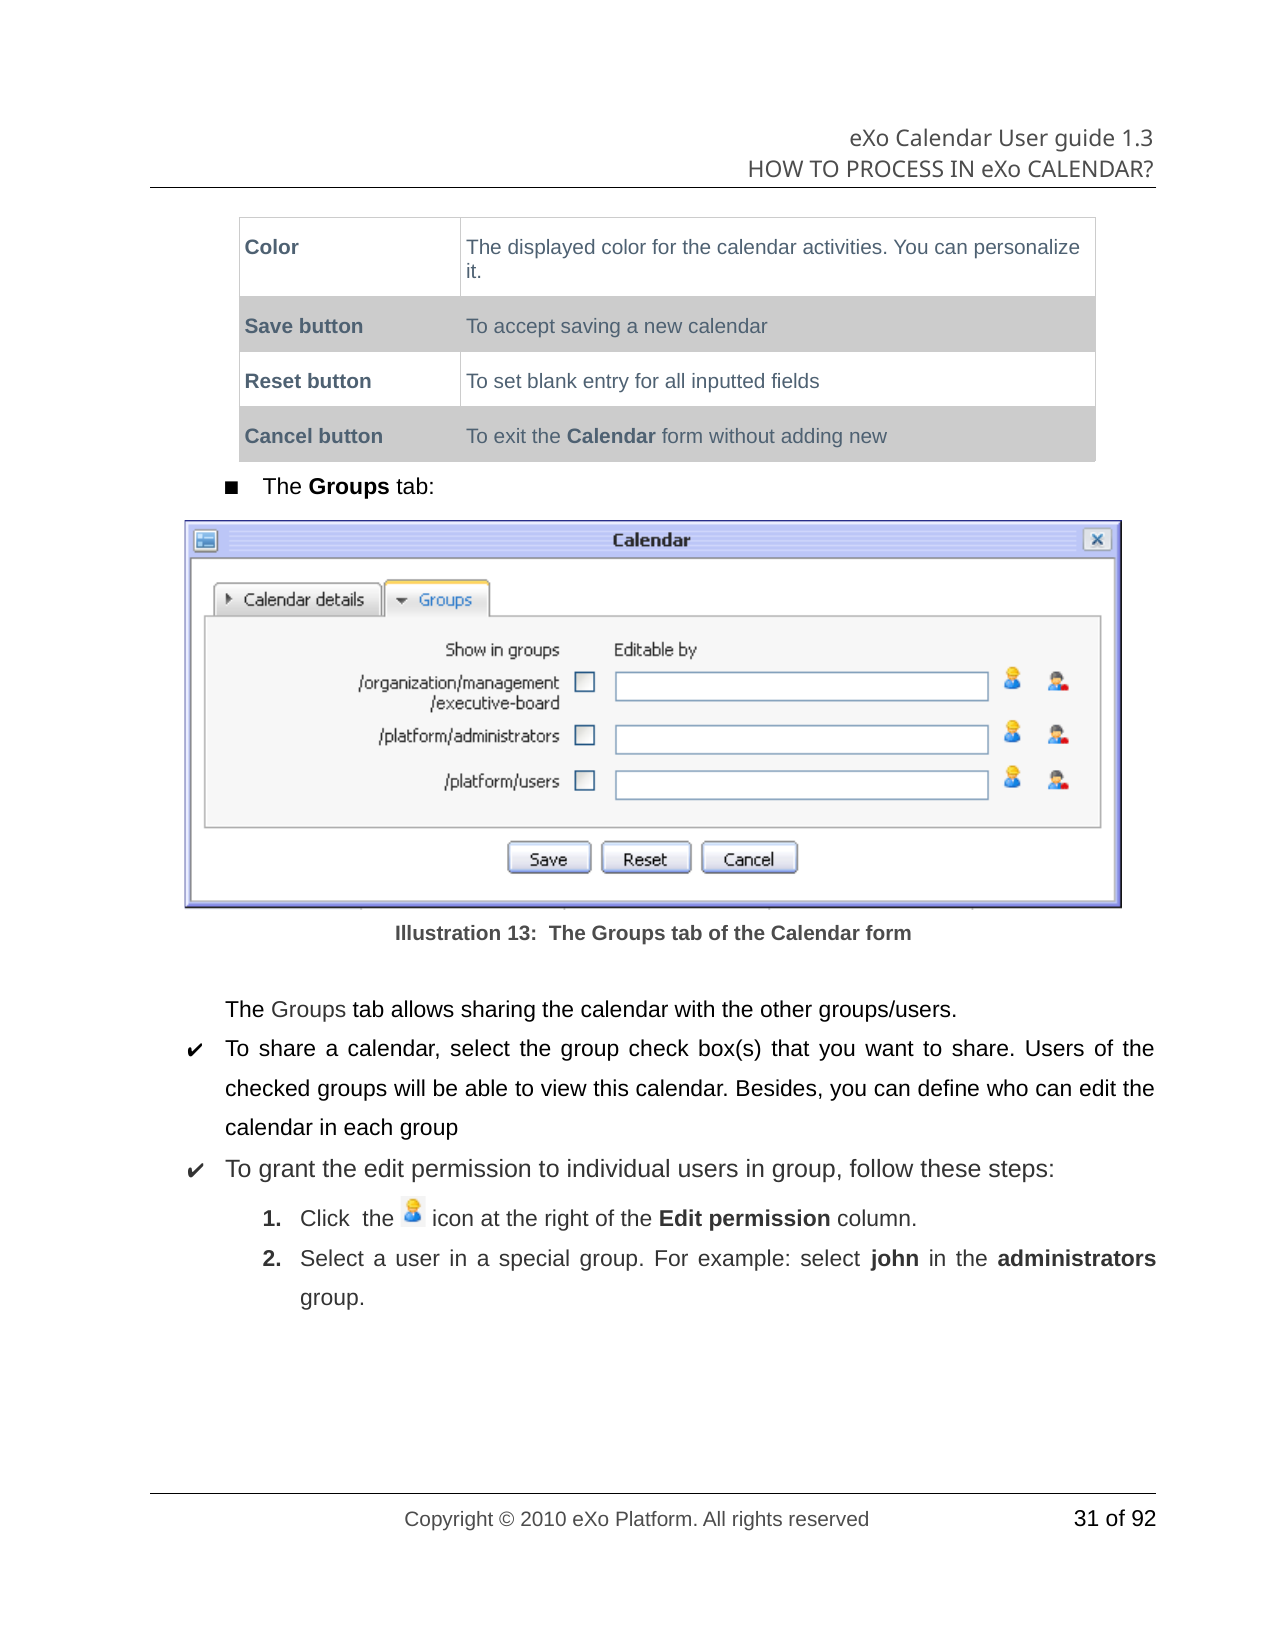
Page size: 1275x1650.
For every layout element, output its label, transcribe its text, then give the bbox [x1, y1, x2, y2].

table_cell Reset button [240, 352, 460, 406]
picture [400, 1196, 426, 1227]
list To grant the edit permission to individual users in group, follow these steps: [187, 1154, 1156, 1182]
table_cell Cancel button [240, 407, 460, 461]
text Illustration 13: The Groups tab of the Calendar form [184, 533, 1123, 945]
table_cell The displayed color for the calendar activities. You can personalize it. [461, 218, 1095, 296]
list Click the icon at the right of the Edit permission column. [262, 1197, 1156, 1231]
table_cell To set blank entry for all inputted fields [461, 352, 1095, 406]
list To share a calendar, select the group check box(s) that you want to share. Users of the checked groups will be able to view this calendar. Besides, you can define who can edit the calendar in each group [187, 1035, 1156, 1141]
list Select a user in a special group. For example: select john in the administrators group. [262, 1244, 1156, 1310]
table_cell Save button [240, 297, 460, 351]
table_cell To accept saving a new calendar [461, 297, 1095, 351]
table_cell To exit the Calendar form without adding new [461, 407, 1095, 461]
list The Groups tab: [225, 473, 1156, 499]
picture [184, 520, 1122, 910]
list The Groups tab allows sharing the calendar with the other groups/users. [187, 996, 1156, 1022]
table_cell Color [240, 218, 460, 296]
